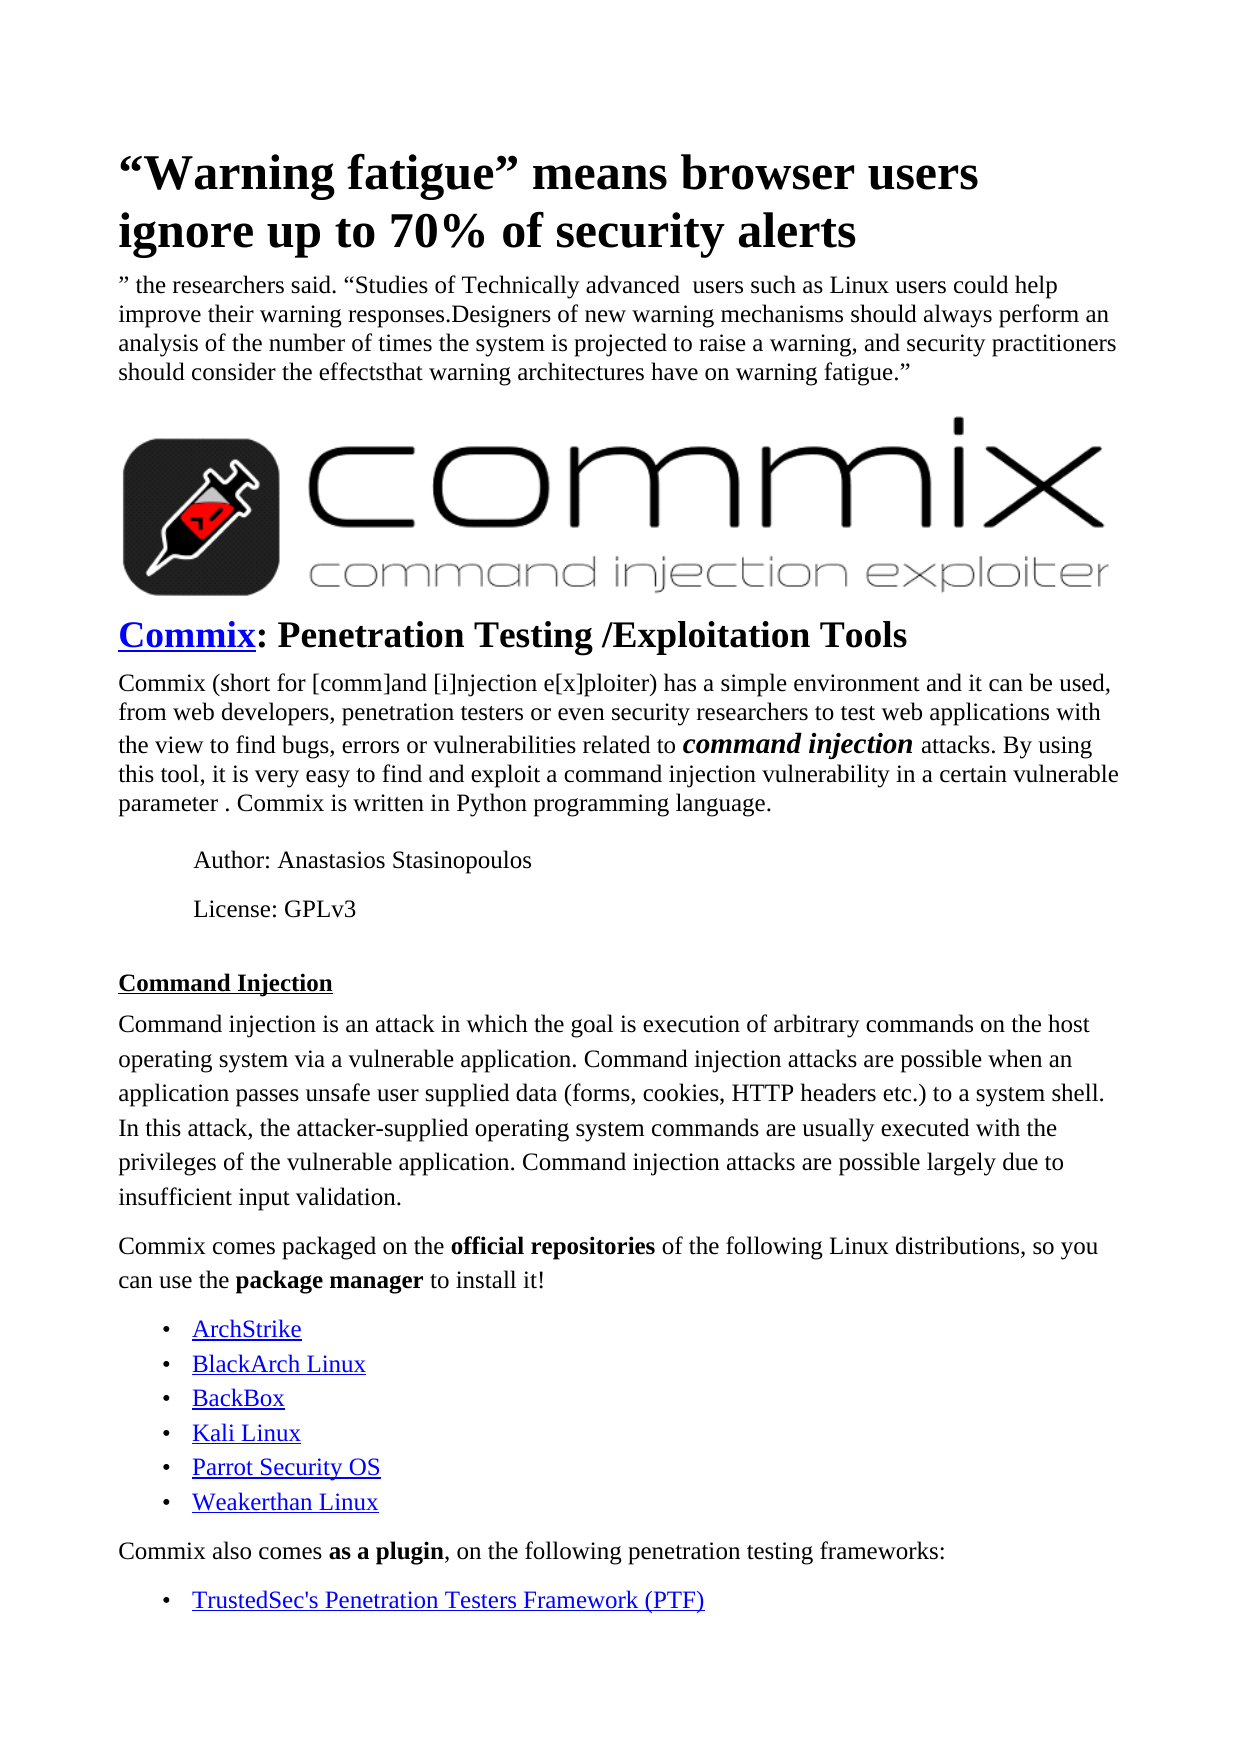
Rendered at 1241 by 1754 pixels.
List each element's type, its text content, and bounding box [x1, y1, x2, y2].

text Author: Anastasios Stasinopoulos [118, 845, 1122, 874]
list Parrot Security OS [162, 1452, 1122, 1481]
text “Warning fatigue” means browser users ignore up to 70% of security alerts [118, 143, 1122, 258]
text License: GPLv3 [118, 894, 1122, 923]
text Commix (short for [comm]and [i]njection e[x]ploiter) has a simple environment and it can be used, from web developers, penetration testers or even security researchers to test web applications with the view to find bugs, errors or vulnerabilities related to command injection attacks. By using this tool, it is very easy to find and exploit a command injection vulnerability in a certain vulnerable parameter . Commix is written in Python programming language. [118, 668, 1122, 817]
list BackBox [162, 1383, 1122, 1412]
text ” the researchers said. “Studies of Technically advanced users such as Linux users could help improve their warning responses.Designers of new warning mechanisms should always perform an analysis of the number of times the system is projected to raise a warning, and security practitioners should consider the effectsthat warning architectures have on warning fatigue.” [118, 271, 1122, 386]
text Commix comes packaged on the official repositories of the following Linux distributions, so you can use the package manager to install it! [118, 1231, 1122, 1294]
list TrustedSecHYPERLINK "https://github.com/trustedsec/ptf"'HYPERLINK "https://github.com/trustedsec/ptf"s Penetration Testers Framework (PTF) [162, 1585, 1122, 1613]
text Commix: Penetration Testing /Exploitation Tools [118, 613, 1122, 656]
list Weakerthan Linux [162, 1487, 1122, 1515]
text Command Injection [118, 968, 1122, 997]
text Command injection is an attack in which the goal is execution of arbitrary commands on the host operating system via a vulnerable application. Command injection attacks are possible when an application passes unsafe user supplied data (forms, cookies, HTTP headers etc.) to a system shell. In this attack, the attacker-supplied operating system commands are usually executed with the privileges of the vulnerable application. Command injection attacks are possible largely due to insufficient input validation. [118, 1009, 1122, 1210]
list ArchStrike [162, 1314, 1122, 1343]
list BlackArch Linux [162, 1349, 1122, 1377]
text Commix also comes as a plugin, on the following penetration testing frameworks: [118, 1536, 1122, 1564]
list Kali Linux [162, 1418, 1122, 1446]
